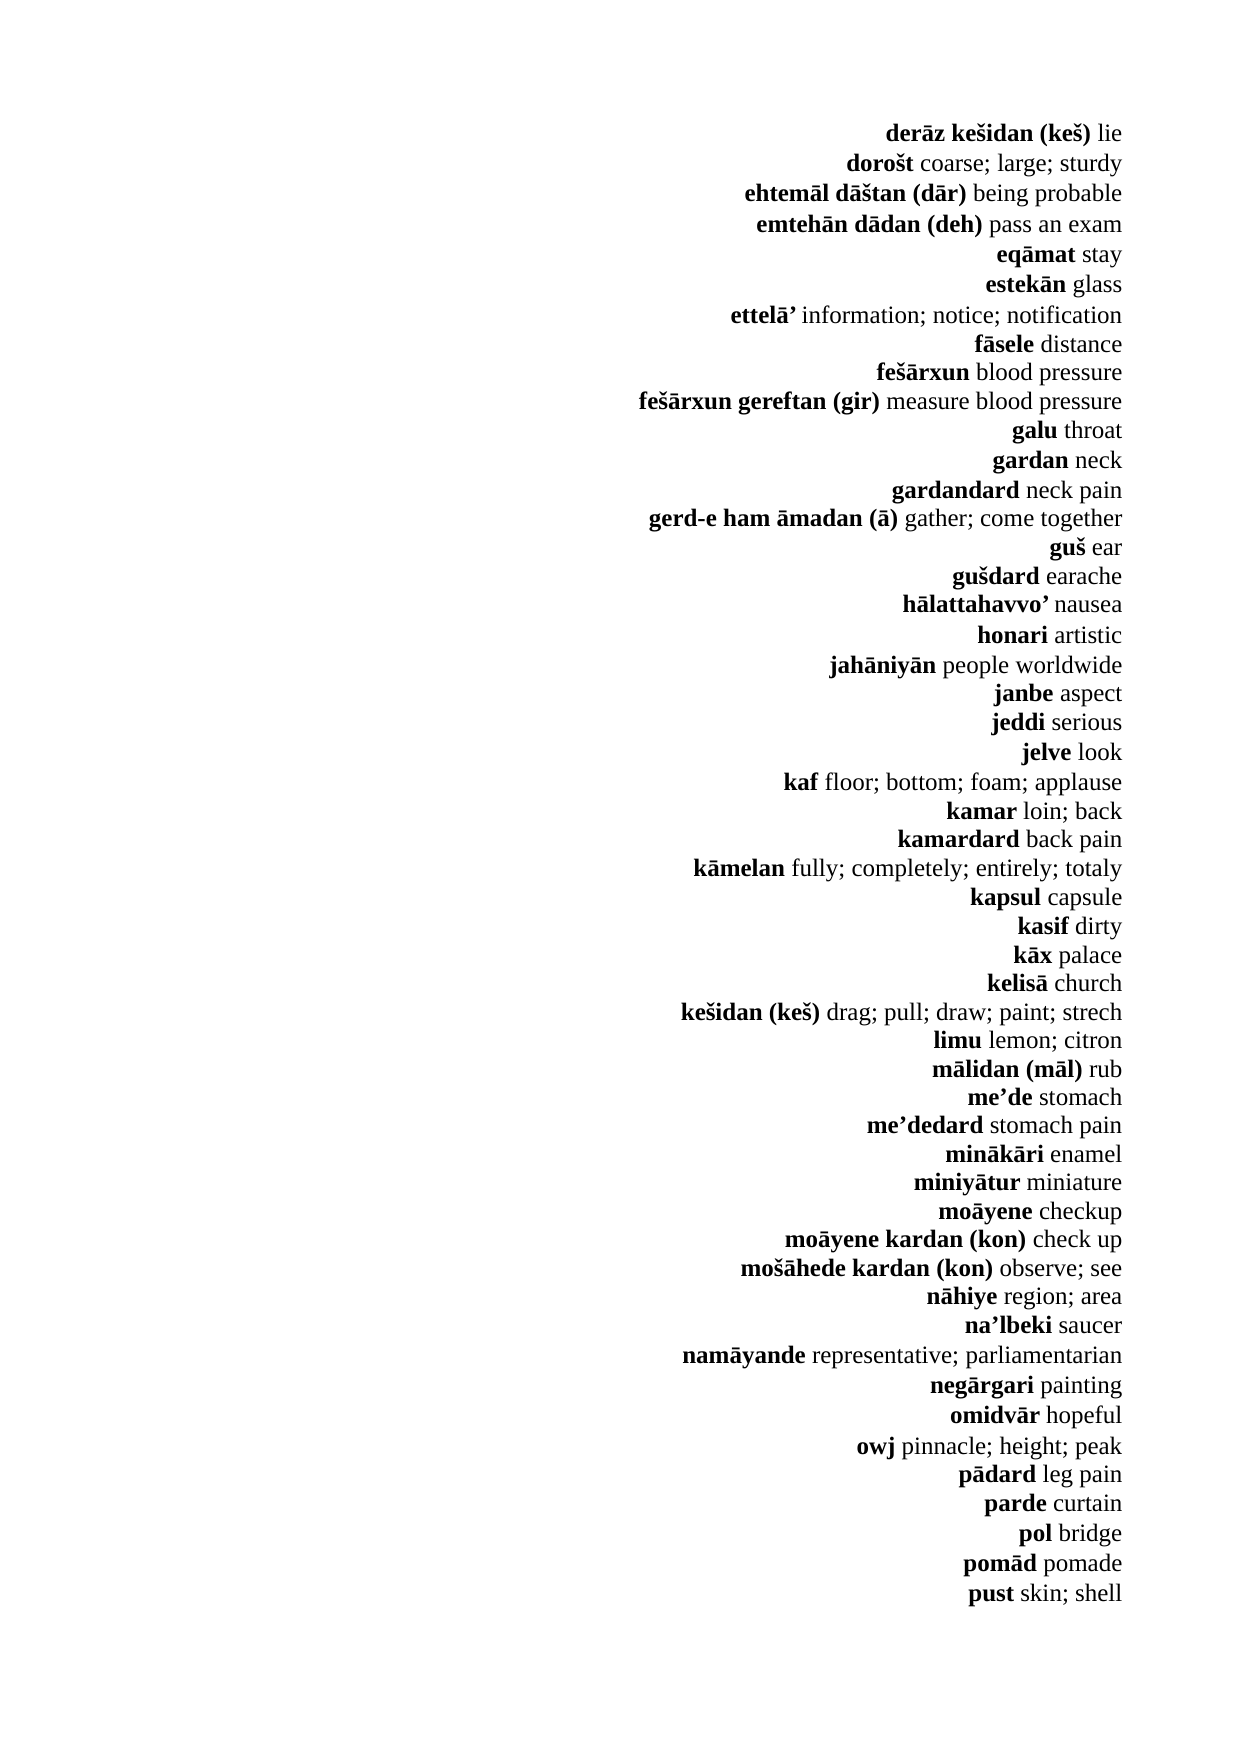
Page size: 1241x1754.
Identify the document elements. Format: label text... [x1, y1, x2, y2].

text ehtemāl dāštan (dār) being probable [118, 178, 1122, 207]
text gerd-e ham āmadan (ā) gather; come together [118, 504, 1122, 532]
text owj pinnacle; height; peak [118, 1431, 1122, 1459]
text dorošt coarse; large; sturdy [118, 148, 1122, 177]
text honari artistic [118, 620, 1122, 648]
text pomād pomade [118, 1548, 1122, 1577]
text hālattahavvo’ nausea [118, 589, 1122, 618]
text omidvār hopeful [118, 1401, 1122, 1429]
text gušdard earache [118, 561, 1122, 589]
text jahāniyān people worldwide [118, 650, 1122, 678]
text fāsele distance [118, 329, 1122, 357]
text jeddi serious [118, 707, 1122, 736]
text me’de stomach [118, 1083, 1122, 1111]
text moāyene kardan (kon) check up [118, 1225, 1122, 1253]
text kapsul capsule [118, 882, 1122, 911]
text kāmelan fully; completely; entirely; totaly [118, 853, 1122, 882]
text kasif dirty [118, 911, 1122, 940]
text estekān glass [118, 269, 1122, 298]
text namāyande representative; parliamentarian [118, 1340, 1122, 1369]
text kamardard back pain [118, 825, 1122, 853]
text pust skin; shell [118, 1578, 1122, 1607]
text janbe aspect [118, 678, 1122, 707]
text miniyātur miniature [118, 1168, 1122, 1197]
text kelisā church [118, 968, 1122, 997]
text gardandard neck pain [118, 475, 1122, 504]
text negārgari painting [118, 1371, 1122, 1399]
text mošāhede kardan (kon) observe; see [118, 1253, 1122, 1282]
text me’dedard stomach pain [118, 1111, 1122, 1140]
text na’lbeki saucer [118, 1310, 1122, 1339]
text galu throat [118, 415, 1122, 443]
text moāyene checkup [118, 1197, 1122, 1225]
text kamar loin; back [118, 796, 1122, 825]
text ettelā’ information; notice; notification [118, 300, 1122, 329]
text kaf floor; bottom; foam; applause [118, 767, 1122, 796]
text fešārxun gereftan (gir) measure blood pressure [118, 386, 1122, 415]
text mālidan (māl) rub [118, 1054, 1122, 1083]
text pādard leg pain [118, 1459, 1122, 1488]
text pol bridge [118, 1518, 1122, 1547]
text gardan neck [118, 445, 1122, 473]
text parde curtain [118, 1488, 1122, 1517]
text derāz kešidan (keš) lie [118, 118, 1122, 147]
text kešidan (keš) drag; pull; draw; paint; strech [118, 997, 1122, 1026]
text jelve look [118, 737, 1122, 766]
text minākāri enamel [118, 1140, 1122, 1168]
text guš ear [118, 532, 1122, 561]
text nāhiye region; area [118, 1282, 1122, 1310]
text limu lemon; citron [118, 1026, 1122, 1054]
text emtehān dādan (deh) pass an exam [118, 209, 1122, 237]
text eqāmat stay [118, 239, 1122, 268]
text kāx palace [118, 940, 1122, 968]
text fešārxun blood pressure [118, 357, 1122, 386]
